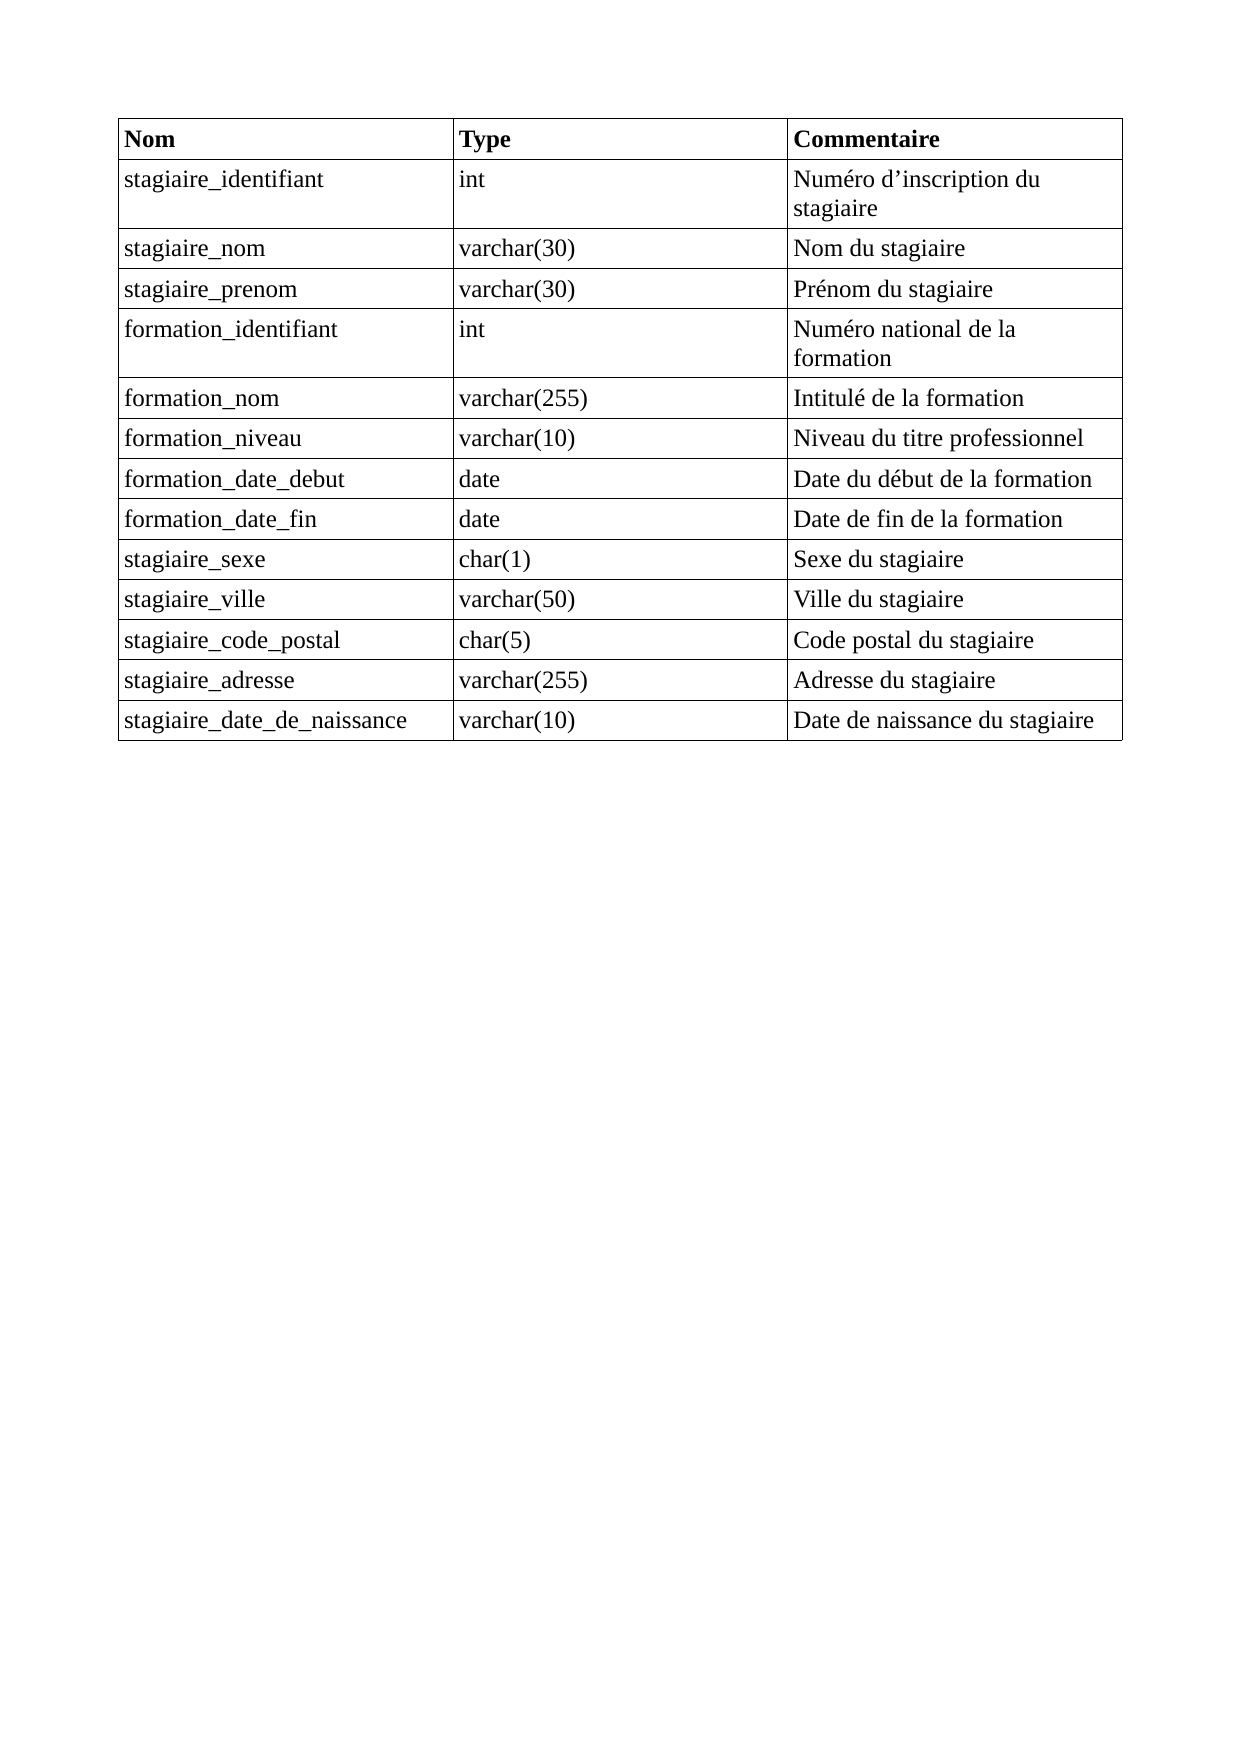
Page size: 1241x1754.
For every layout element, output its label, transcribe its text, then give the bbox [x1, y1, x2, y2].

table_cell date [454, 459, 787, 498]
table_cell stagiaire_code_postal [119, 620, 453, 659]
table_cell Date de fin de la formation [788, 499, 1122, 538]
table_cell Date de naissance du stagiaire [788, 701, 1122, 740]
table_cell stagiaire_date_de_naissance [119, 701, 453, 740]
table_cell formation_identifiant [119, 309, 453, 377]
table_cell stagiaire_adresse [119, 660, 453, 700]
table_cell stagiaire_ville [119, 580, 453, 619]
table_cell stagiaire_nom [119, 229, 453, 268]
table_cell char(5) [454, 620, 787, 659]
table_header Nom [119, 119, 453, 158]
table_cell stagiaire_prenom [119, 269, 453, 308]
table_cell Numéro national de la formation [788, 309, 1122, 377]
table_cell formation_date_fin [119, 499, 453, 538]
table_cell Adresse du stagiaire [788, 660, 1122, 700]
table_cell Niveau du titre professionnel [788, 419, 1122, 458]
table_cell Code postal du stagiaire [788, 620, 1122, 659]
table_cell Sexe du stagiaire [788, 540, 1122, 579]
table_cell varchar(30) [454, 269, 787, 308]
table_cell formation_niveau [119, 419, 453, 458]
table_cell Date du début de la formation [788, 459, 1122, 498]
table_cell formation_nom [119, 378, 453, 417]
table_cell int [454, 160, 787, 227]
table_cell varchar(30) [454, 229, 787, 268]
table_cell stagiaire_identifiant [119, 160, 453, 227]
table_cell varchar(50) [454, 580, 787, 619]
table_cell Intitulé de la formation [788, 378, 1122, 417]
table_cell int [454, 309, 787, 377]
table_cell Nom du stagiaire [788, 229, 1122, 268]
table_cell Ville du stagiaire [788, 580, 1122, 619]
table_header Type [454, 119, 787, 158]
table_cell varchar(10) [454, 419, 787, 458]
table_cell stagiaire_sexe [119, 540, 453, 579]
table_cell varchar(255) [454, 660, 787, 700]
table_cell date [454, 499, 787, 538]
table_cell varchar(10) [454, 701, 787, 740]
table_cell Prénom du stagiaire [788, 269, 1122, 308]
table_cell char(1) [454, 540, 787, 579]
table_header Commentaire [788, 119, 1122, 158]
table_cell Numéro d’inscription du stagiaire [788, 160, 1122, 227]
table_cell formation_date_debut [119, 459, 453, 498]
table_cell varchar(255) [454, 378, 787, 417]
